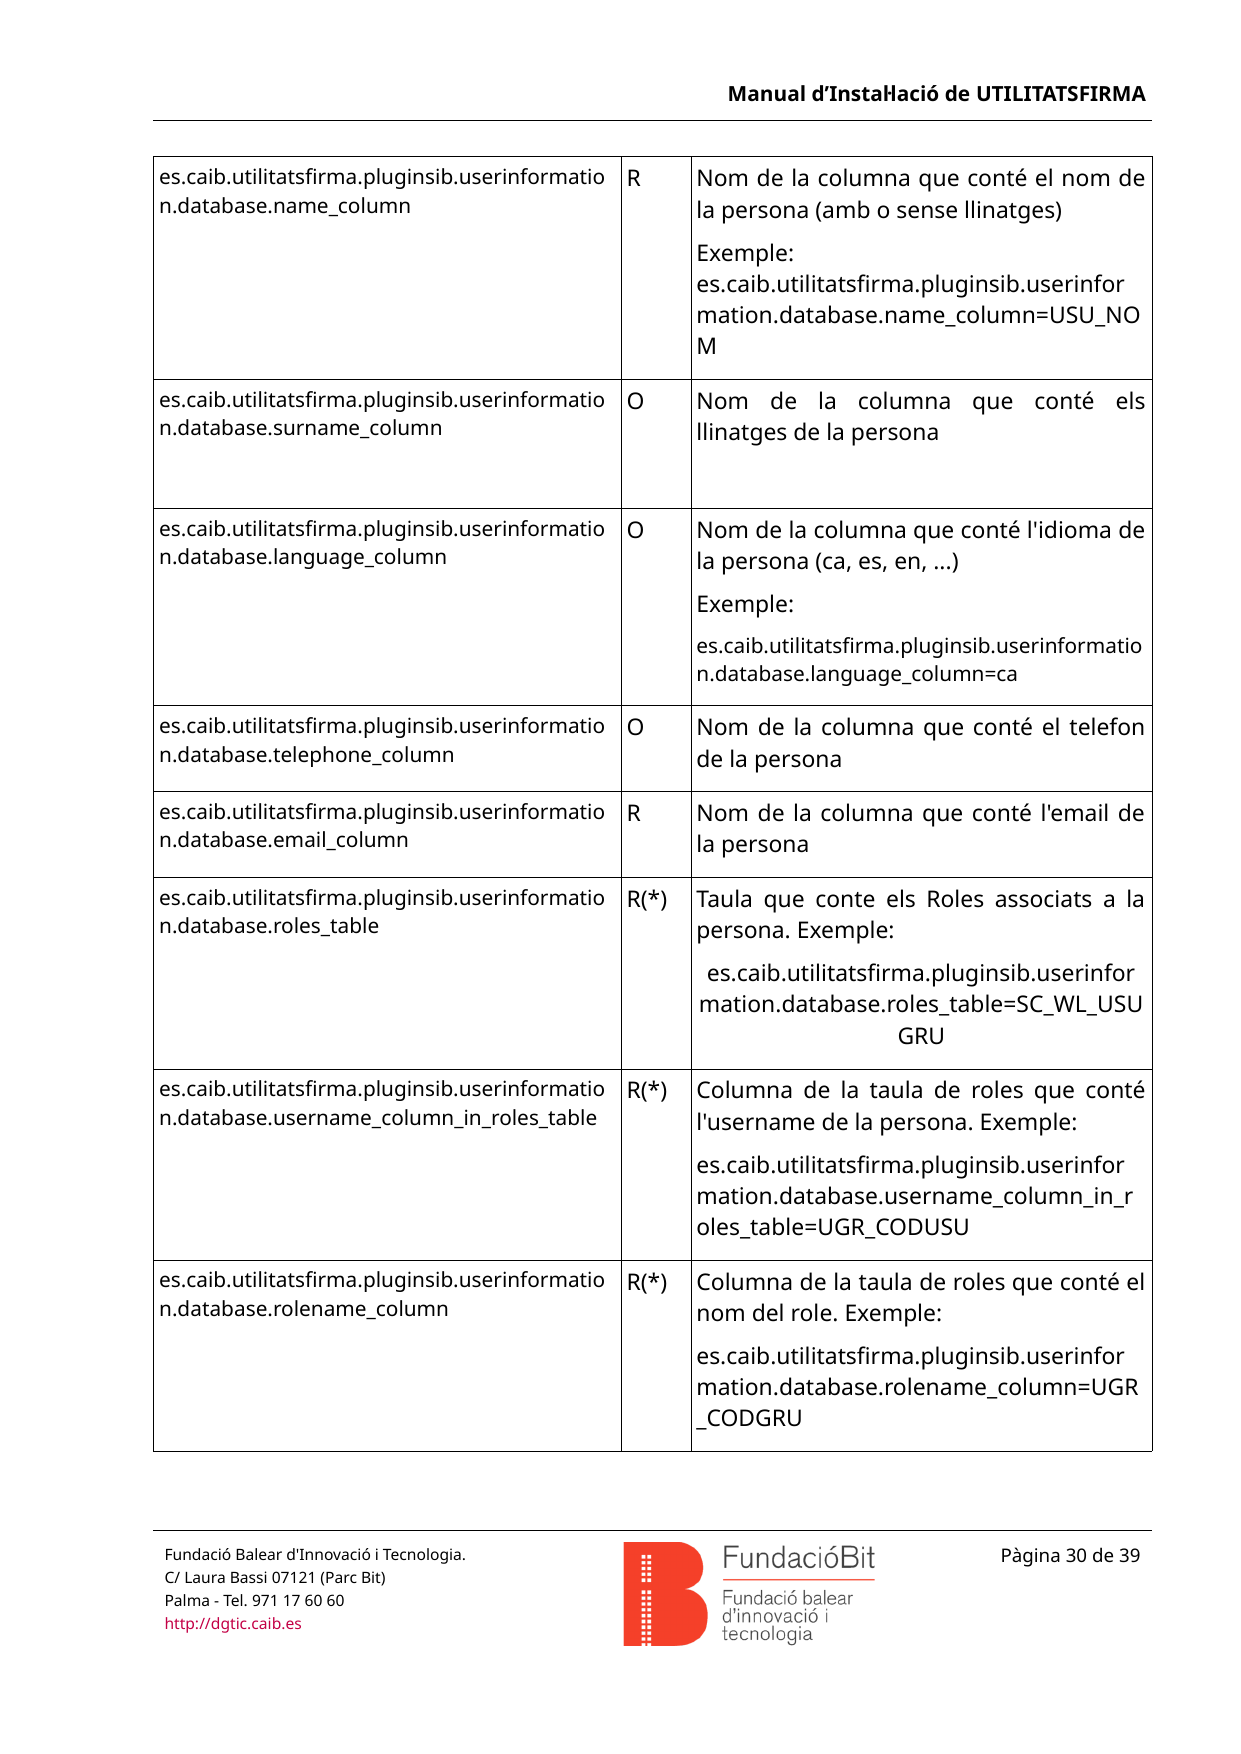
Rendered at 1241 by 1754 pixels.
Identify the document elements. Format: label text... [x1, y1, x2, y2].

table_cell es.caib.utilitatsfirma.pluginsib.userinformation.database.language_column [154, 509, 621, 705]
table_cell Nom de la columna que conté l'idioma de la persona (ca, es, en, ...) Exemple: es.caib.utilitatsfirma.pluginsib.userinformation.database.language_column=ca [692, 509, 1152, 705]
table_cell es.caib.utilitatsfirma.pluginsib.userinformation.database.surname_column [154, 380, 621, 508]
table_cell es.caib.utilitatsfirma.pluginsib.userinformation.database.name_column [154, 157, 621, 379]
table_cell R [622, 792, 691, 877]
table_cell Nom de la columna que conté els llinatges de la persona [692, 380, 1152, 508]
table_cell es.caib.utilitatsfirma.pluginsib.userinformation.database.rolename_column [154, 1261, 621, 1451]
table_cell R(*) [622, 1070, 691, 1260]
table_cell es.caib.utilitatsfirma.pluginsib.userinformation.database.roles_table [154, 878, 621, 1068]
table_cell Nom de la columna que conté el telefon de la persona [692, 706, 1152, 791]
picture [623, 1542, 875, 1646]
table_cell Taula que conte els Roles associats a la persona. Exemple: es.caib.utilitatsfirma.pluginsib.userinformation.database.roles_table=SC_WL_USUGRU [692, 878, 1152, 1068]
table_cell R(*) [622, 878, 691, 1068]
table_cell O [622, 380, 691, 508]
table_cell es.caib.utilitatsfirma.pluginsib.userinformation.database.telephone_column [154, 706, 621, 791]
table_cell O [622, 509, 691, 705]
table_cell es.caib.utilitatsfirma.pluginsib.userinformation.database.username_column_in_roles_table [154, 1070, 621, 1260]
table_cell R(*) [622, 1261, 691, 1451]
table_cell Nom de la columna que conté el nom de la persona (amb o sense llinatges) Exemple: es.caib.utilitatsfirma.pluginsib.userinformation.database.name_column=USU_NOM [692, 157, 1152, 379]
table_cell es.caib.utilitatsfirma.pluginsib.userinformation.database.email_column [154, 792, 621, 877]
table_cell Columna de la taula de roles que conté el nom del role. Exemple: es.caib.utilitatsfirma.pluginsib.userinformation.database.rolename_column=UGR_CODGRU [692, 1261, 1152, 1451]
table_cell Columna de la taula de roles que conté l'username de la persona. Exemple: es.caib.utilitatsfirma.pluginsib.userinformation.database.username_column_in_roles_table=UGR_CODUSU [692, 1070, 1152, 1260]
table_cell R [622, 157, 691, 379]
table_cell Nom de la columna que conté l'email de la persona [692, 792, 1152, 877]
table_cell O [622, 706, 691, 791]
